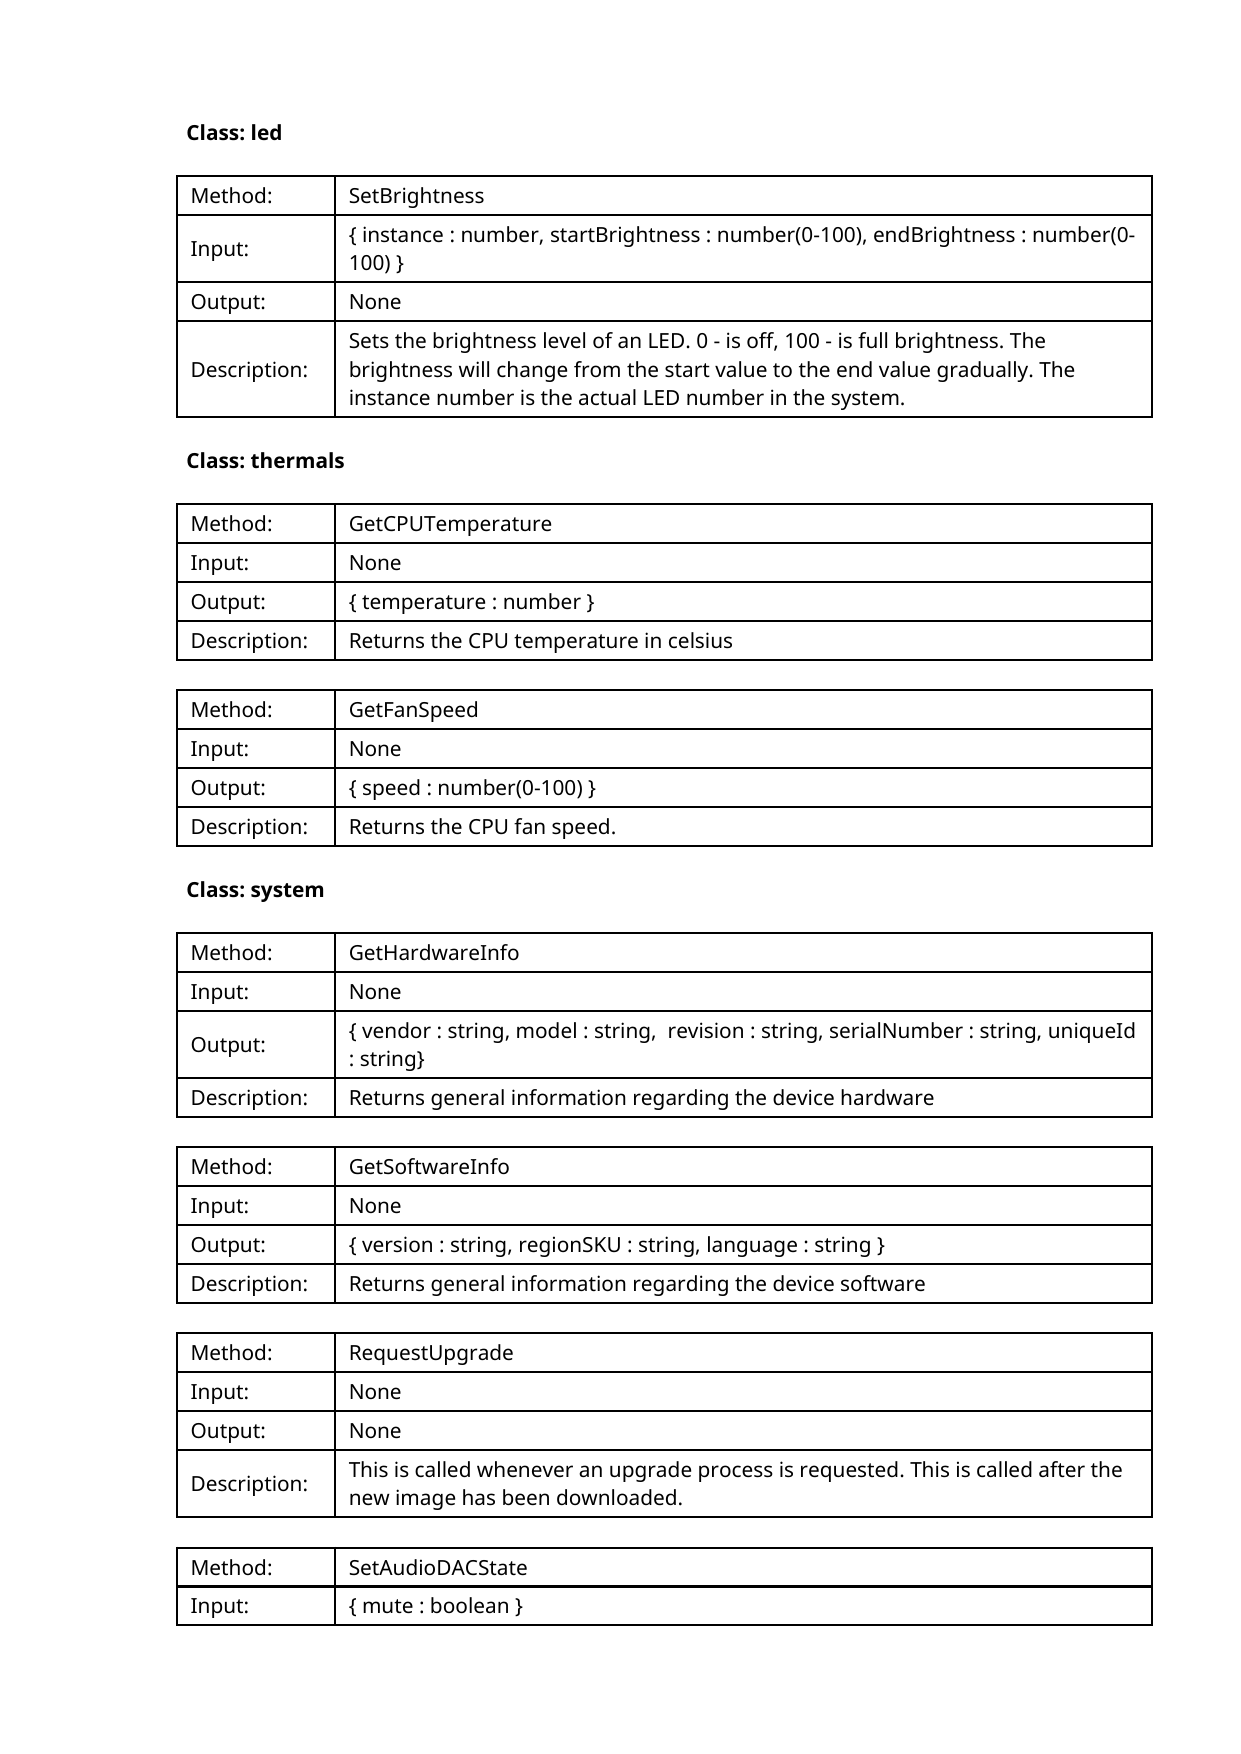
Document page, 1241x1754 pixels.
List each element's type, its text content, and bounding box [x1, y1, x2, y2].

table_cell Returns the CPU fan speed. [336, 808, 1151, 844]
table_cell Input: [178, 1187, 334, 1224]
table_header GetHardwareInfo [336, 934, 1151, 971]
text Class: led [282, 118, 1143, 147]
table_cell Input: [178, 973, 334, 1009]
table_header Method: [178, 691, 334, 728]
table_cell Output: [178, 283, 334, 320]
table_cell { speed : number(0-100) } [336, 769, 1151, 806]
table_cell Returns the CPU temperature in celsius [336, 622, 1151, 658]
table_header Method: [178, 934, 334, 971]
table_header Method: [178, 505, 334, 542]
table_cell Input: [178, 216, 334, 281]
table_header GetCPUTemperature [336, 505, 1151, 542]
table_cell None [336, 1187, 1151, 1224]
table_cell Output: [178, 583, 334, 620]
table_cell Output: [178, 769, 334, 806]
table_cell None [336, 1412, 1151, 1449]
table_header RequestUpgrade [336, 1334, 1151, 1371]
table_cell Returns general information regarding the device software [336, 1265, 1151, 1302]
table_cell Description: [178, 808, 334, 844]
table_cell Description: [178, 1079, 334, 1116]
table_cell None [336, 973, 1151, 1009]
table_header Method: [178, 1549, 334, 1585]
table_cell None [336, 544, 1151, 581]
table_header Method: [178, 1334, 334, 1371]
table_cell Description: [178, 322, 334, 416]
table_header SetAudioDACState [336, 1549, 1151, 1585]
table_header Method: [178, 177, 334, 214]
table_header Method: [178, 1148, 334, 1185]
text Class: system [325, 875, 1143, 903]
table_cell { version : string, regionSKU : string, language : string } [336, 1226, 1151, 1263]
table_cell Output: [178, 1226, 334, 1263]
table_header GetFanSpeed [336, 691, 1151, 728]
table_cell Returns general information regarding the device hardware [336, 1079, 1151, 1116]
table_cell Input: [178, 730, 334, 767]
table_cell Input: [178, 1373, 334, 1410]
table_header SetBrightness [336, 177, 1151, 214]
table_header GetSoftwareInfo [336, 1148, 1151, 1185]
table_cell { mute : boolean } [336, 1588, 1151, 1624]
table_cell Input: [178, 1588, 334, 1624]
table_cell Description: [178, 1451, 334, 1516]
text Class: thermals [186, 446, 1143, 503]
table_cell Description: [178, 622, 334, 658]
table_cell { vendor : string, model : string, revision : string, serialNumber : string, uniqueId : string} [336, 1012, 1151, 1077]
table_cell None [336, 283, 1151, 320]
table_cell Input: [178, 544, 334, 581]
table_cell Description: [178, 1265, 334, 1302]
table_cell { instance : number, startBrightness : number(0-100), endBrightness : number(0-100) } [336, 216, 1151, 281]
table_cell None [336, 730, 1151, 767]
table_cell This is called whenever an upgrade process is requested. This is called after the new image has been downloaded. [336, 1451, 1151, 1516]
table_cell None [336, 1373, 1151, 1410]
table_cell Output: [178, 1012, 334, 1077]
table_cell Sets the brightness level of an LED. 0 - is off, 100 - is full brightness. The brightness will change from the start value to the end value gradually. The instance number is the actual LED number in the system. [336, 322, 1151, 416]
table_cell { temperature : number } [336, 583, 1151, 620]
table_cell Output: [178, 1412, 334, 1449]
